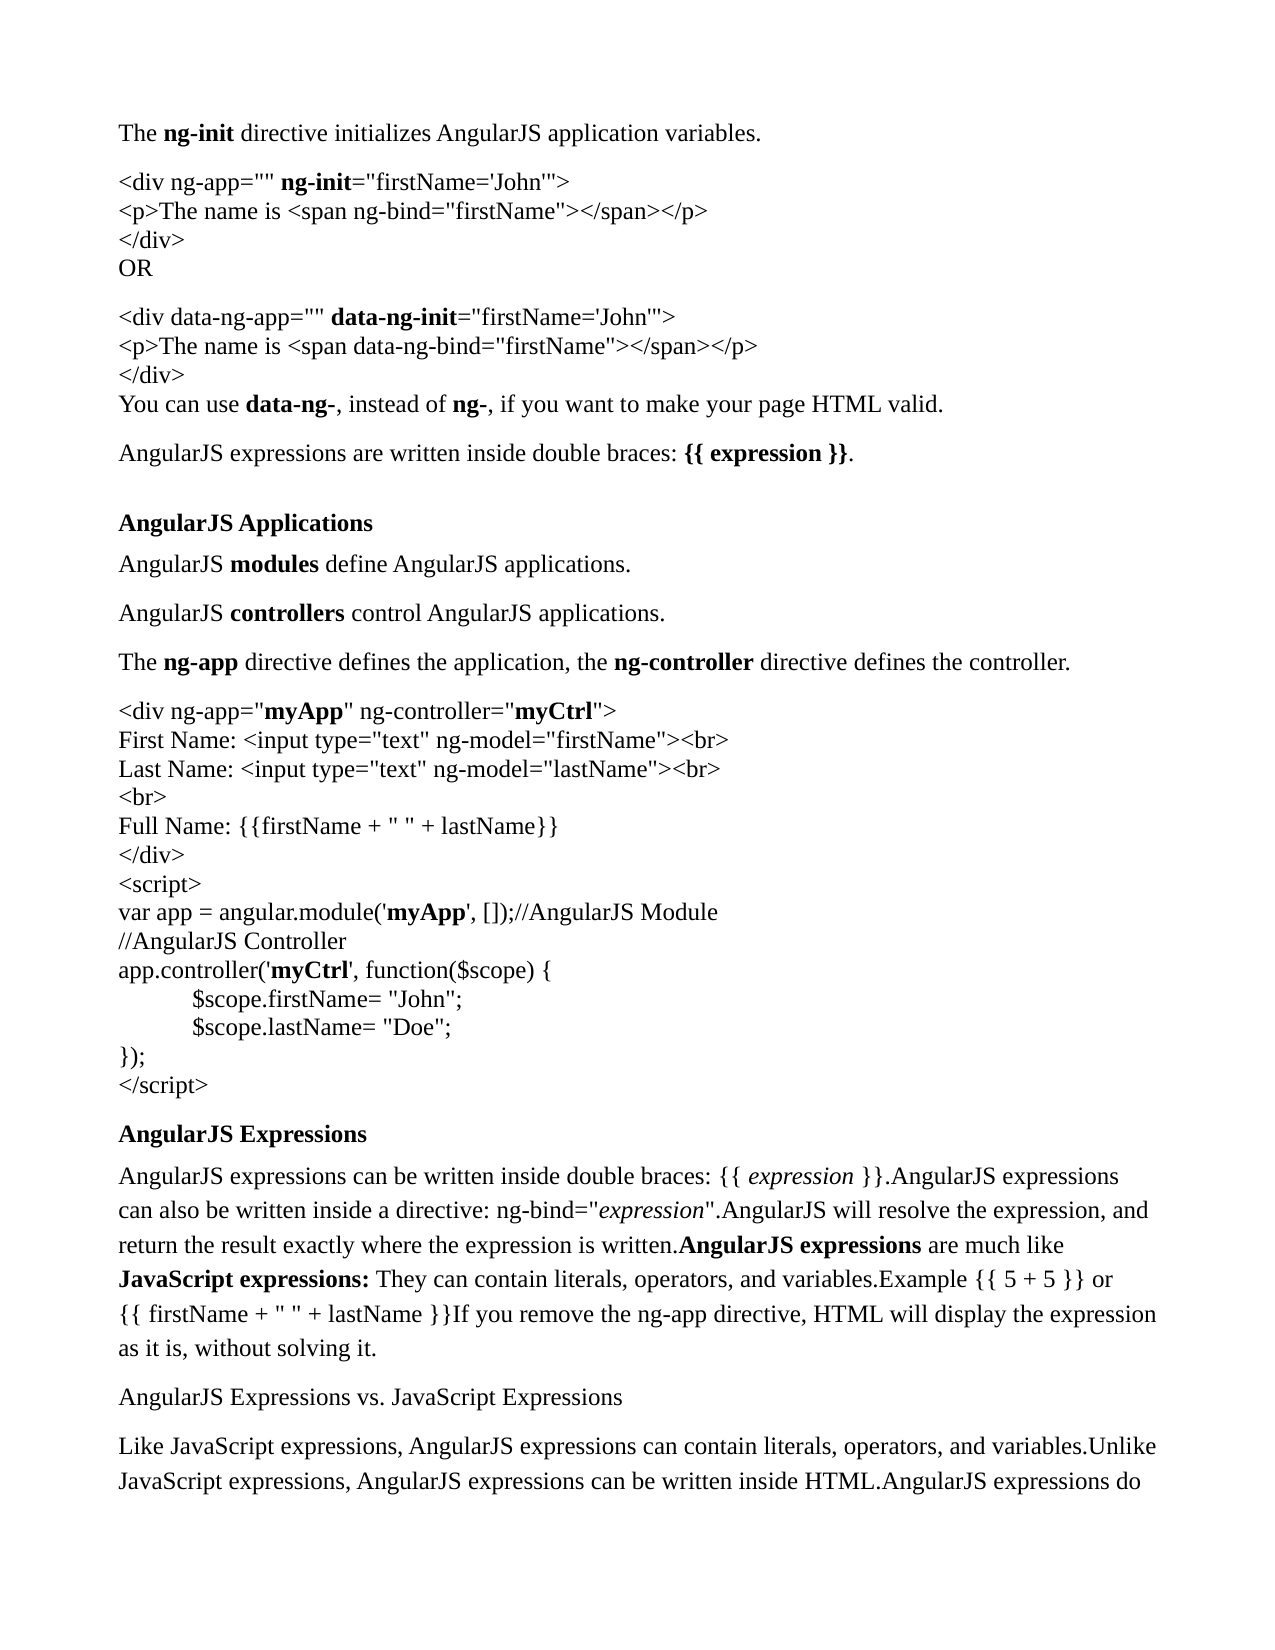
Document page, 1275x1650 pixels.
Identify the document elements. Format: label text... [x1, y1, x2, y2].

text AngularJS expressions are written inside double braces: {{ expression }}. [118, 438, 1157, 467]
text <div ng-app="myApp" ng-controller="myCtrl"> First Name: <input type="text" ng-model="firstName"><br> Last Name: <input type="text" ng-model="lastName"><br> <br> Full Name: {{firstName + " " + lastName}} </div> <script> var app = angular.module('myApp', []);//AngularJS Module [118, 696, 1157, 926]
text $scope.lastName= "Doe"; [118, 1012, 1157, 1041]
text AngularJS modules define AngularJS applications. [118, 549, 1157, 578]
text Like JavaScript expressions, AngularJS expressions can contain literals, operators, and variables.Unlike JavaScript expressions, AngularJS expressions can be written inside HTML.AngularJS expressions do [118, 1431, 1157, 1494]
text The ng-app directive defines the application, the ng-controller directive defines the controller. [118, 647, 1157, 676]
text You can use data-ng-, instead of ng-, if you want to make your page HTML valid. [118, 389, 1157, 417]
text AngularJS expressions can be written inside double braces: {{ expression }}.AngularJS expressions can also be written inside a directive: ng-bind="expression".AngularJS will resolve the expression, and return the result exactly where the expression is written.AngularJS expressions are much like JavaScript expressions: They can contain literals, operators, and variables.Example {{ 5 + 5 }} or {{ firstName + " " + lastName }}If you remove the ng-app directive, HTML will display the expression as it is, without solving it. [118, 1161, 1157, 1362]
text OR [118, 253, 1157, 282]
subtitle AngularJS Expressions [118, 1119, 1157, 1148]
text //AngularJS Controller app.controller('myCtrl', function($scope) { [118, 926, 1157, 984]
text $scope.firstName= "John"; [118, 984, 1157, 1012]
subtitle AngularJS Applications [118, 508, 1157, 536]
text AngularJS Expressions vs. JavaScript Expressions [118, 1382, 1157, 1411]
text }); </script> [118, 1041, 1157, 1099]
text <div ng-app="" ng-init="firstName='John'"> <p>The name is <span ng-bind="firstName"></span></p> </div> [118, 167, 1157, 253]
text AngularJS controllers control AngularJS applications. [118, 598, 1157, 627]
text The ng-init directive initializes AngularJS application variables. [118, 118, 1157, 147]
text <div data-ng-app="" data-ng-init="firstName='John'"> <p>The name is <span data-ng-bind="firstName"></span></p> </div> [118, 302, 1157, 389]
